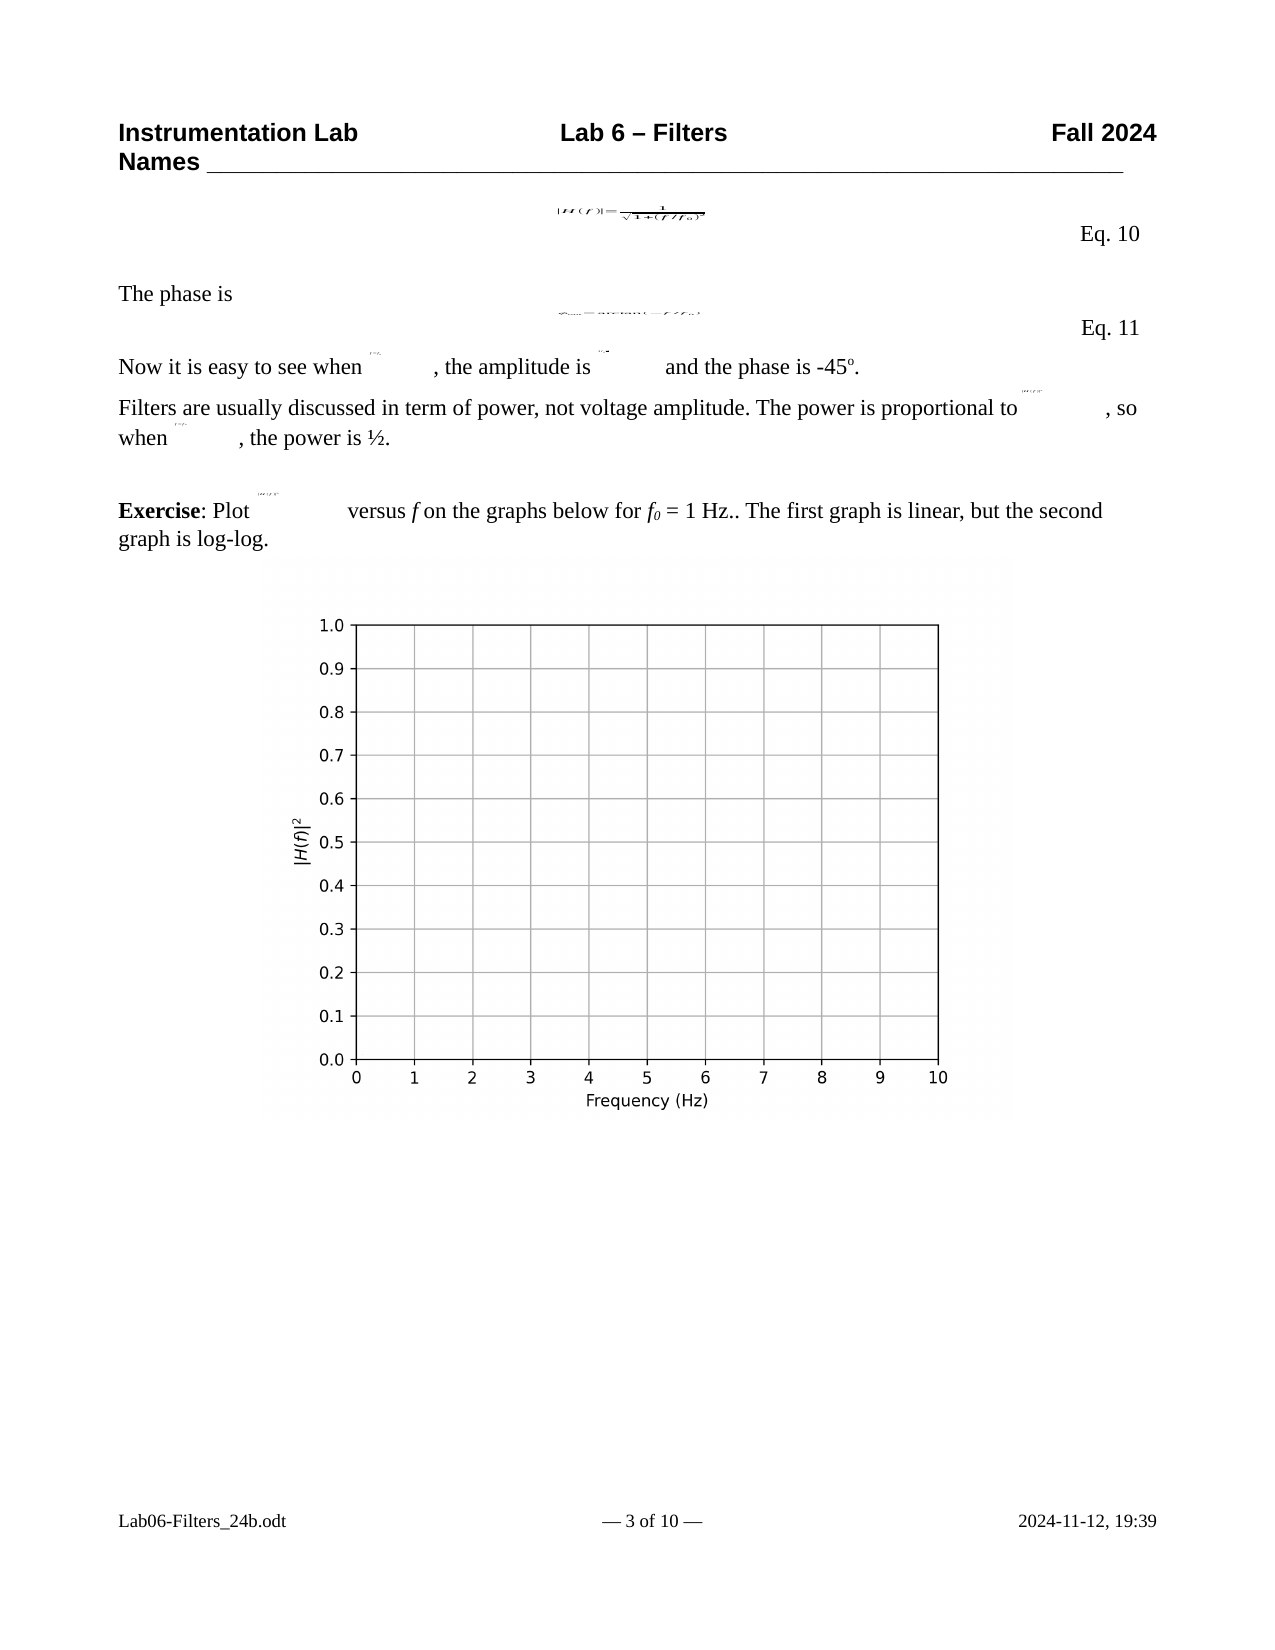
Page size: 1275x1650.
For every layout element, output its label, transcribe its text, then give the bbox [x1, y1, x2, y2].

text Now it is easy to see when , the amplitude is and the phase is -45o. [118, 350, 1157, 384]
text Filters are usually discussed in term of power, not voltage amplitude. The power is proportional to, so when , the power is ½. [118, 390, 1157, 454]
text Eq. 10 [118, 205, 1157, 274]
text Eq. 11 [118, 312, 1157, 344]
text Exercise: Plot versus f on the graphs below for f0 = 1 Hz.. The first graph is linear, but the second graph is log-log. [118, 493, 1157, 552]
picture [262, 557, 1013, 1121]
text The phase is [118, 280, 1157, 306]
